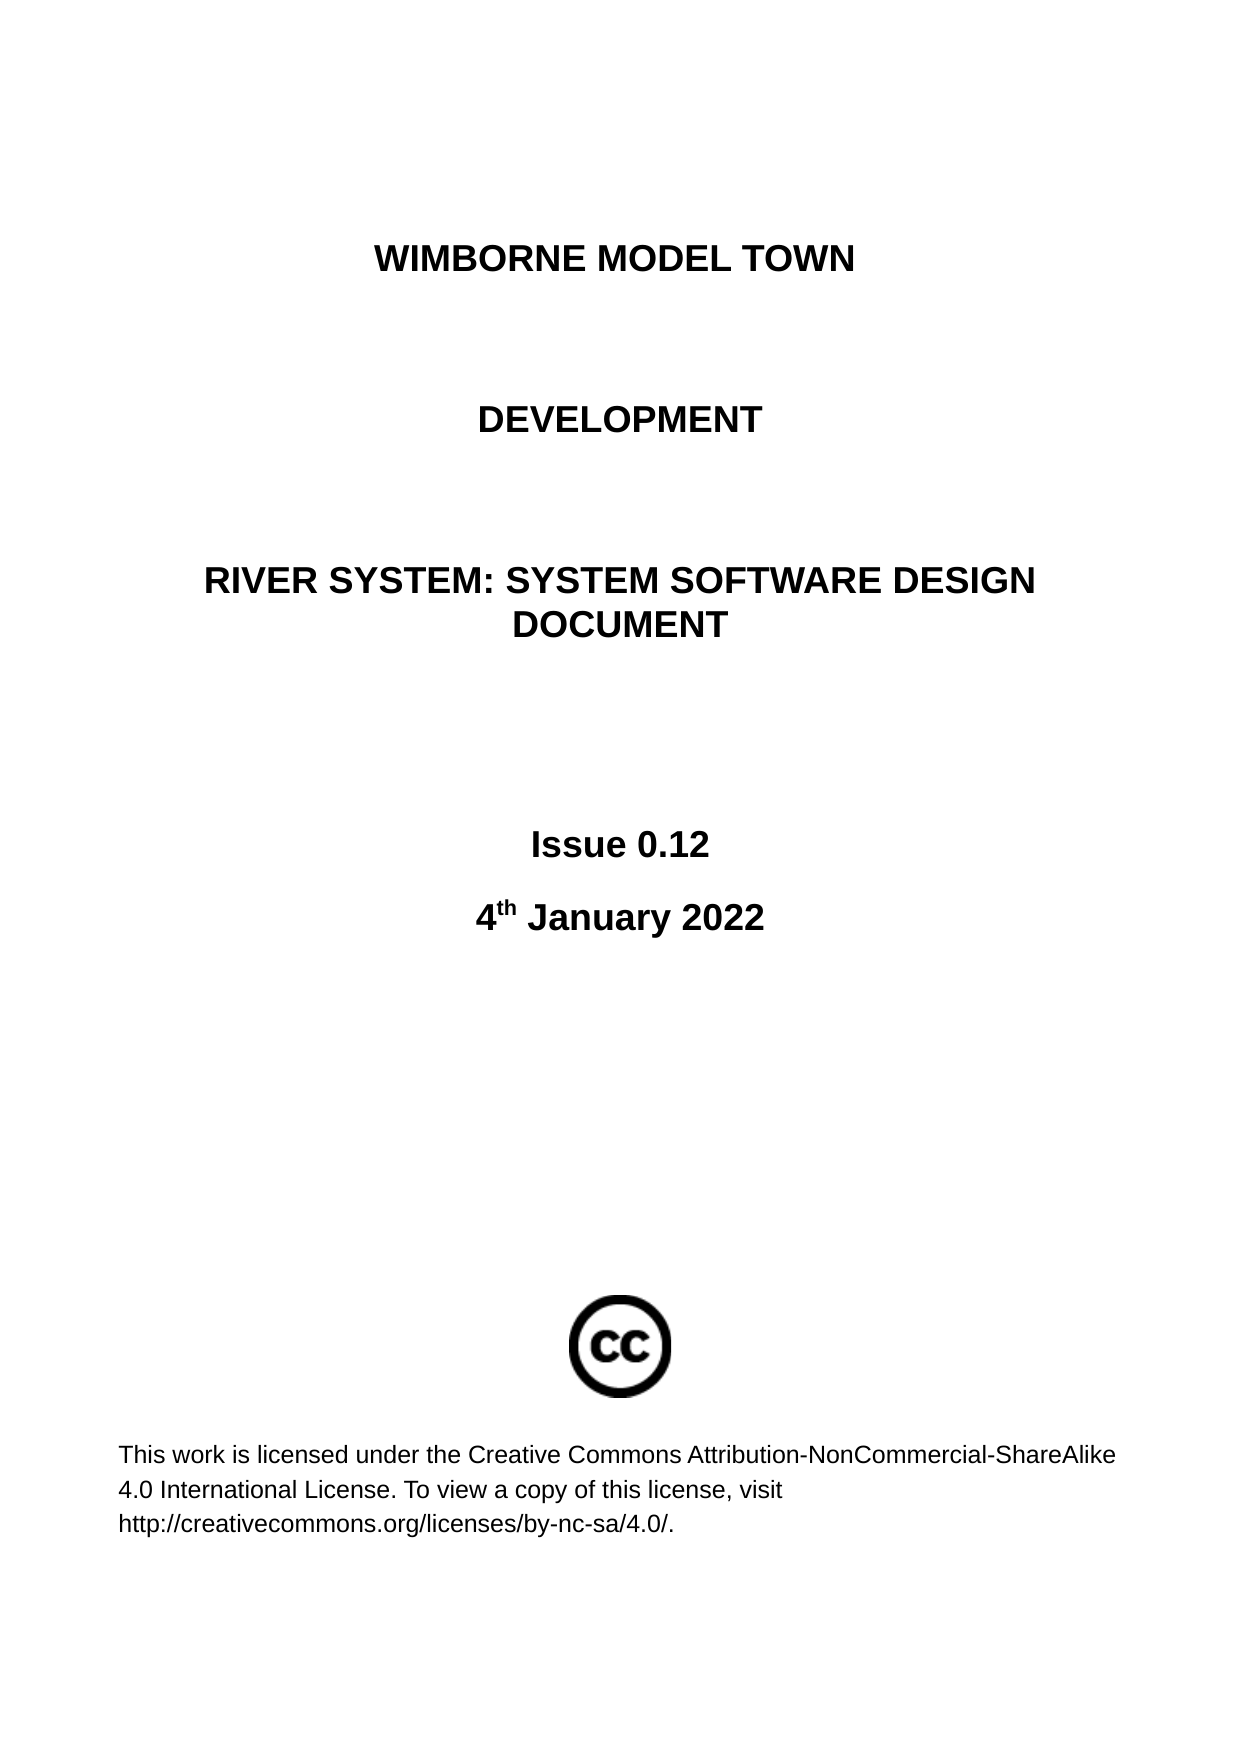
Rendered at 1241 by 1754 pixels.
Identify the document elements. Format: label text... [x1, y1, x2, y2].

text RIVER SYSTEM: SYSTEM SOFTWARE DESIGN DOCUMENT [118, 559, 1122, 645]
text WIMBORNE MODEL TOWN [118, 236, 1122, 279]
text This work is licensed under the Creative Commons Attribution-NonCommercial-ShareAlike 4.0 International License. To view a copy of this license, visit http://creativecommons.org/licenses/by-nc-sa/4.0/. [118, 1440, 1122, 1538]
text Issue 0.12 [118, 822, 1122, 865]
text 4th January 2022 [118, 895, 1122, 938]
text DEVELOPMENT [118, 397, 1122, 441]
picture [569, 1295, 672, 1398]
